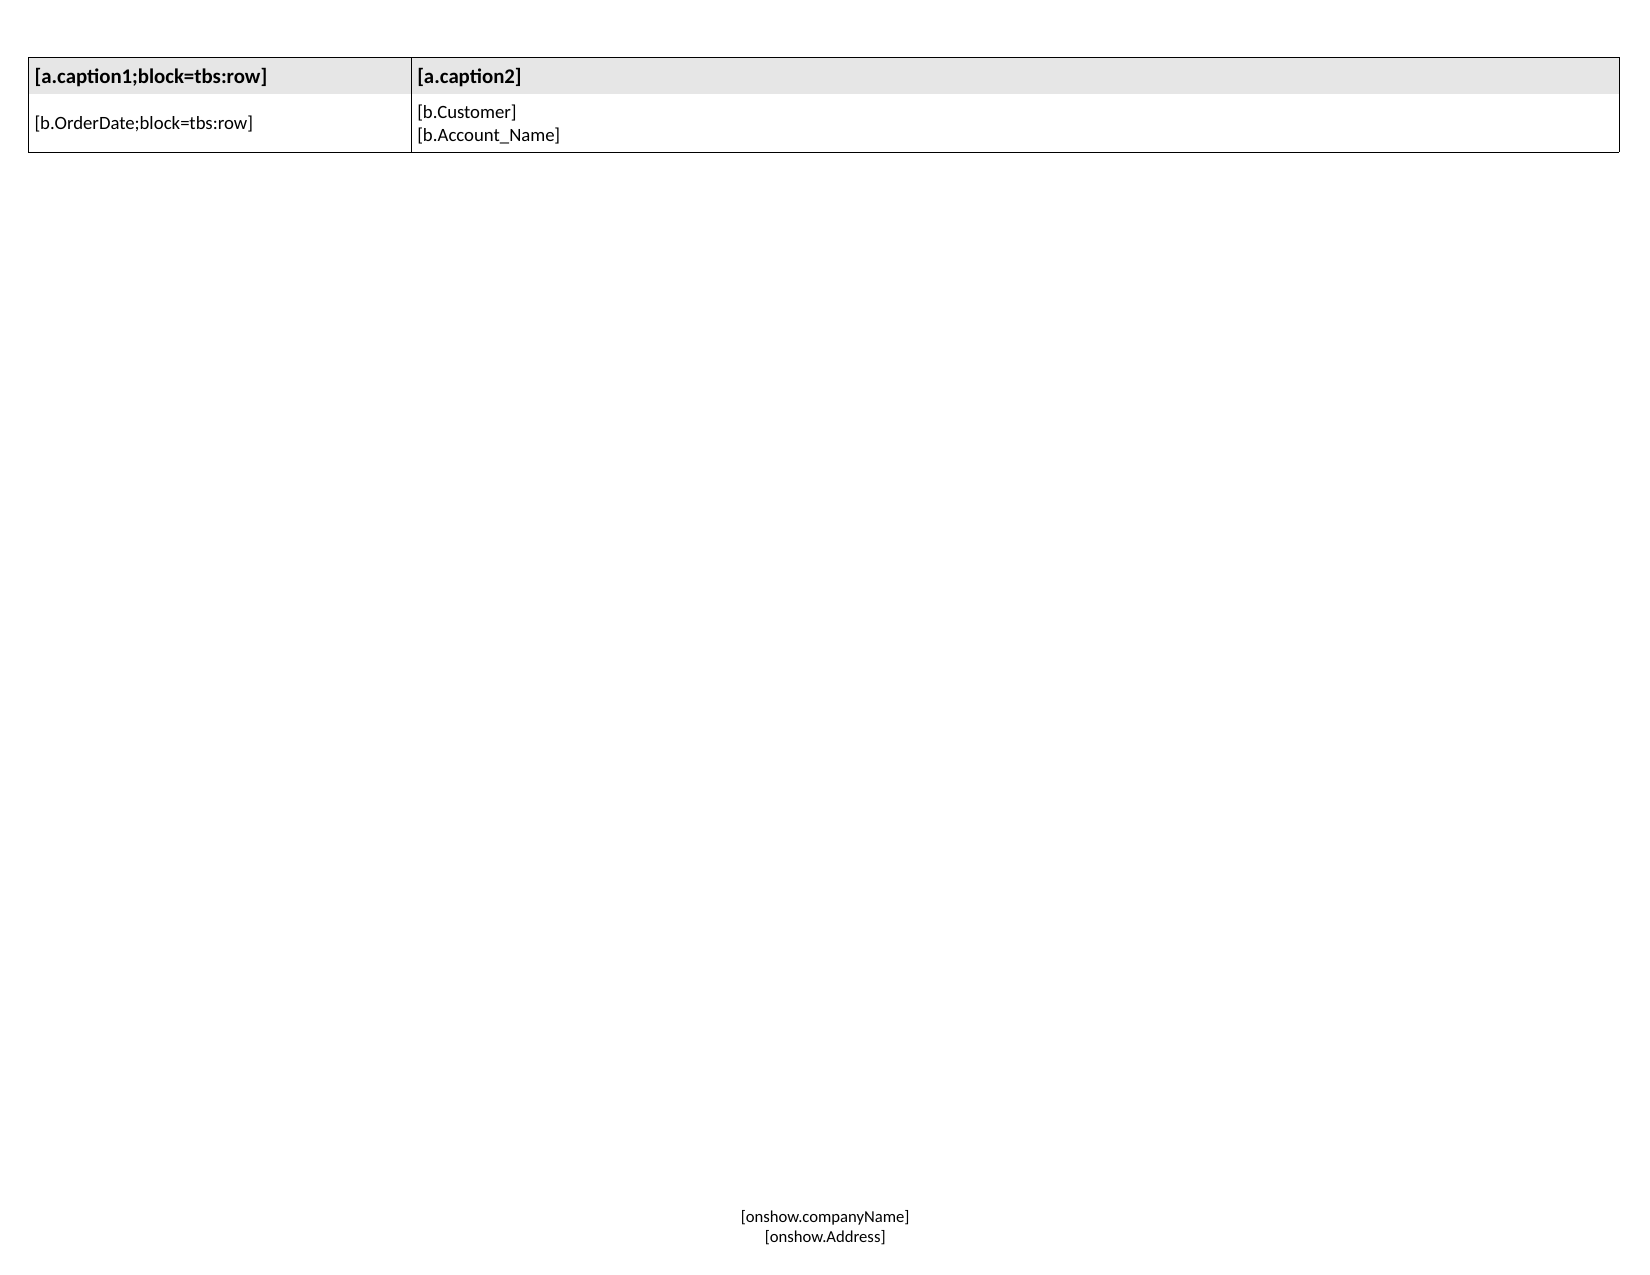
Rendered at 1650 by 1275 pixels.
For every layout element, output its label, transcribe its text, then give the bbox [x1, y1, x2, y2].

table_header [a.caption1;block=tbs:row] [29, 58, 411, 94]
table_cell [b.Customer] [b.Account_Name] [412, 94, 1619, 152]
table_header [a.caption2] [412, 58, 1619, 94]
table_cell [b.OrderDate;block=tbs:row] [29, 94, 411, 152]
